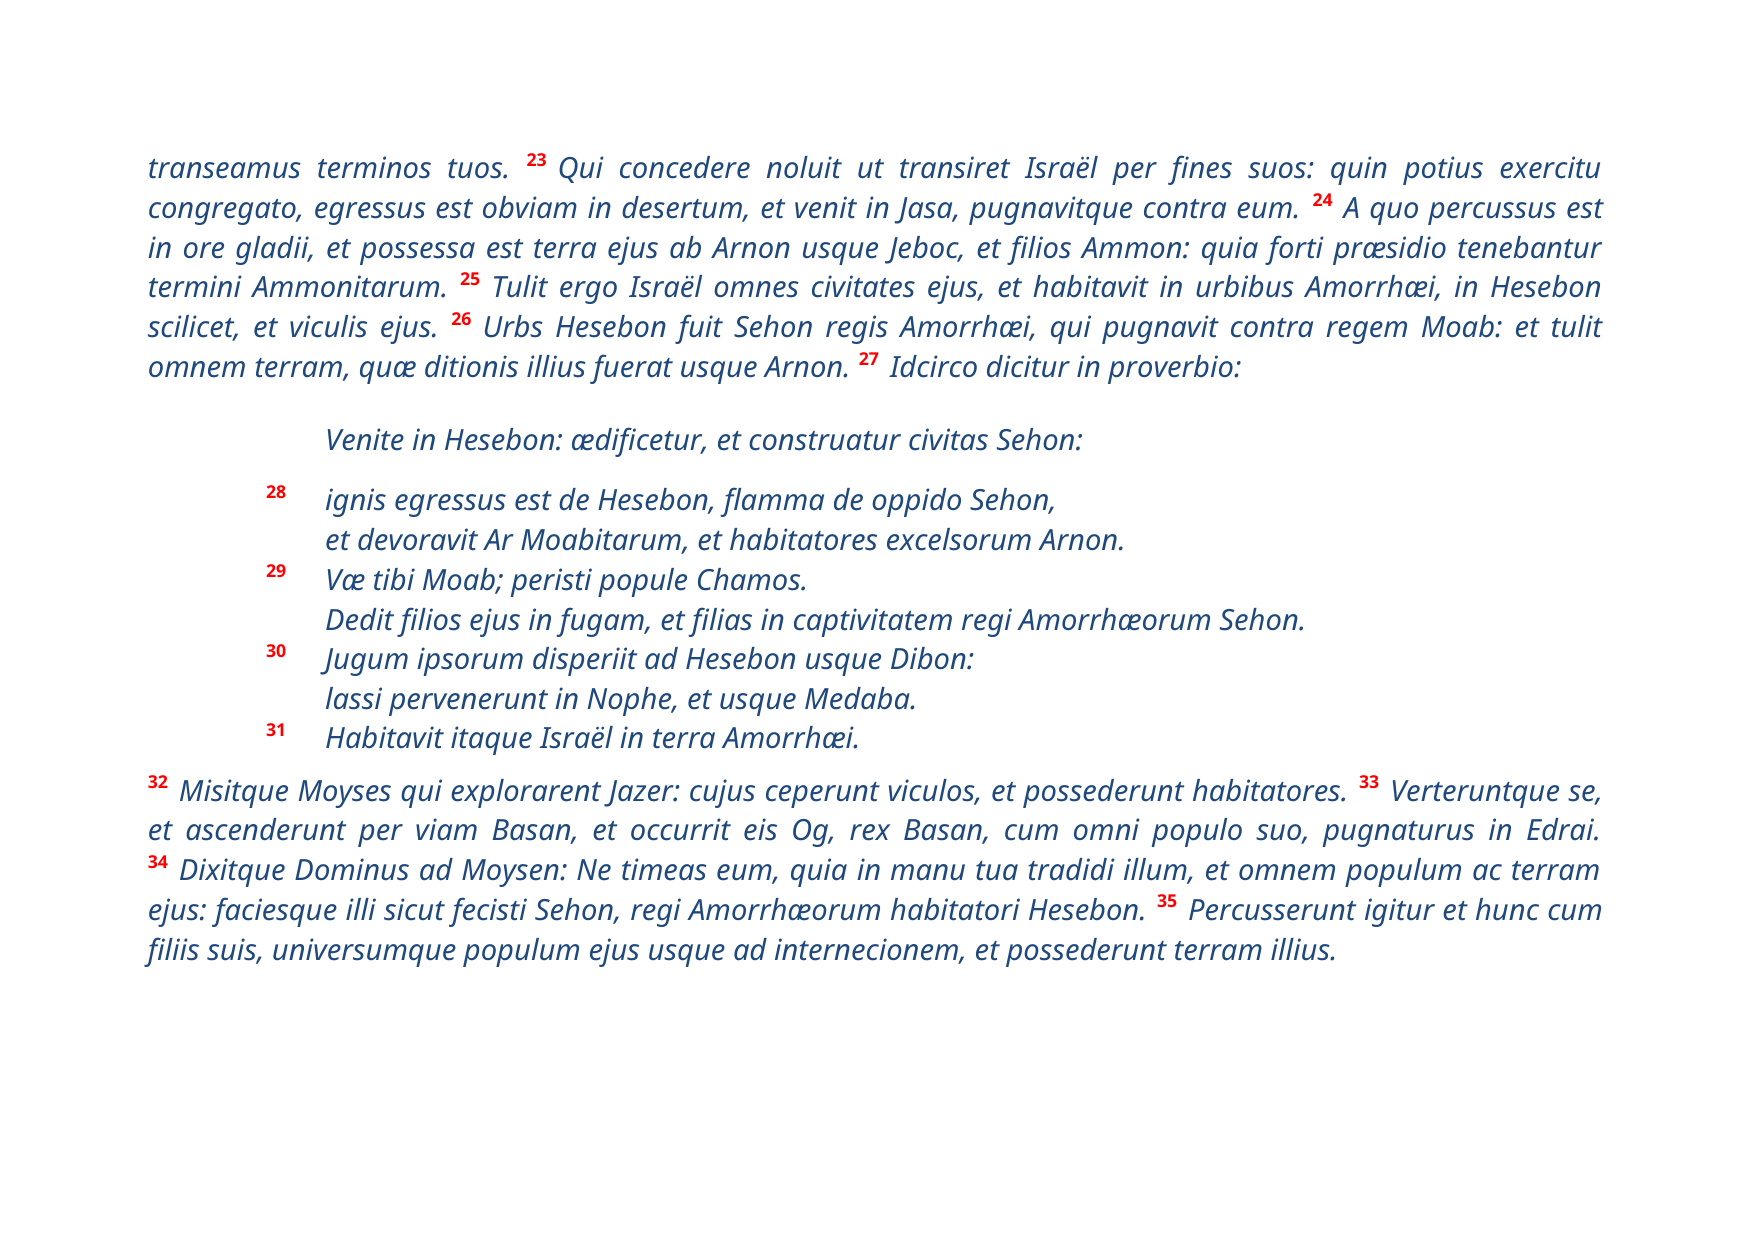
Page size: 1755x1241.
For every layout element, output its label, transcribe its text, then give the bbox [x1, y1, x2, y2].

text 32 Misitque Moyses qui explorarent Jazer: cujus ceperunt viculos, et possederunt habitatores. 33 Verteruntque se, et ascenderunt per viam Basan, et occurrit eis Og, rex Basan, cum omni populo suo, pugnaturus in Edrai. 34 Dixitque Dominus ad Moysen: Ne timeas eum, quia in manu tua tradidi illum, et omnem populum ac terram ejus: faciesque illi sicut fecisti Sehon, regi Amorrhæorum habitatori Hesebon. 35 Percusserunt igitur et hunc cum filiis suis, universumque populum ejus usque ad internecionem, et possederunt terram illius. [148, 770, 1606, 968]
text 29 Væ tibi Moab; peristi popule Chamos. Dedit filios ejus in fugam, et filias in captivitatem regi Amorrhæorum Sehon. [266, 559, 1488, 638]
text Venite in Hesebon: ædificetur, et construatur civitas Sehon: [325, 419, 1488, 459]
text 28 ignis egressus est de Hesebon, flamma de oppido Sehon, et devoravit Ar Moabitarum, et habitatores excelsorum Arnon. [266, 480, 1488, 559]
text 31 Habitavit itaque Israël in terra Amorrhæi. [266, 718, 1488, 757]
text 30 Jugum ipsorum disperiit ad Hesebon usque Dibon: lassi pervenerunt in Nophe, et usque Medaba. [266, 638, 1488, 718]
text transeamus terminos tuos. 23 Qui concedere noluit ut transiret Israël per fines suos: quin potius exercitu congregato, egressus est obviam in desertum, et venit in Jasa, pugnavitque contra eum. 24 A quo percussus est in ore gladii, et possessa est terra ejus ab Arnon usque Jeboc, et filios Ammon: quia forti præsidio tenebantur termini Ammonitarum. 25 Tulit ergo Israël omnes civitates ejus, et habitavit in urbibus Amorrhæi, in Hesebon scilicet, et viculis ejus. 26 Urbs Hesebon fuit Sehon regis Amorrhæi, qui pugnavit contra regem Moab: et tulit omnem terram, quæ ditionis illius fuerat usque Arnon. 27 Idcirco dicitur in proverbio: [148, 148, 1606, 386]
